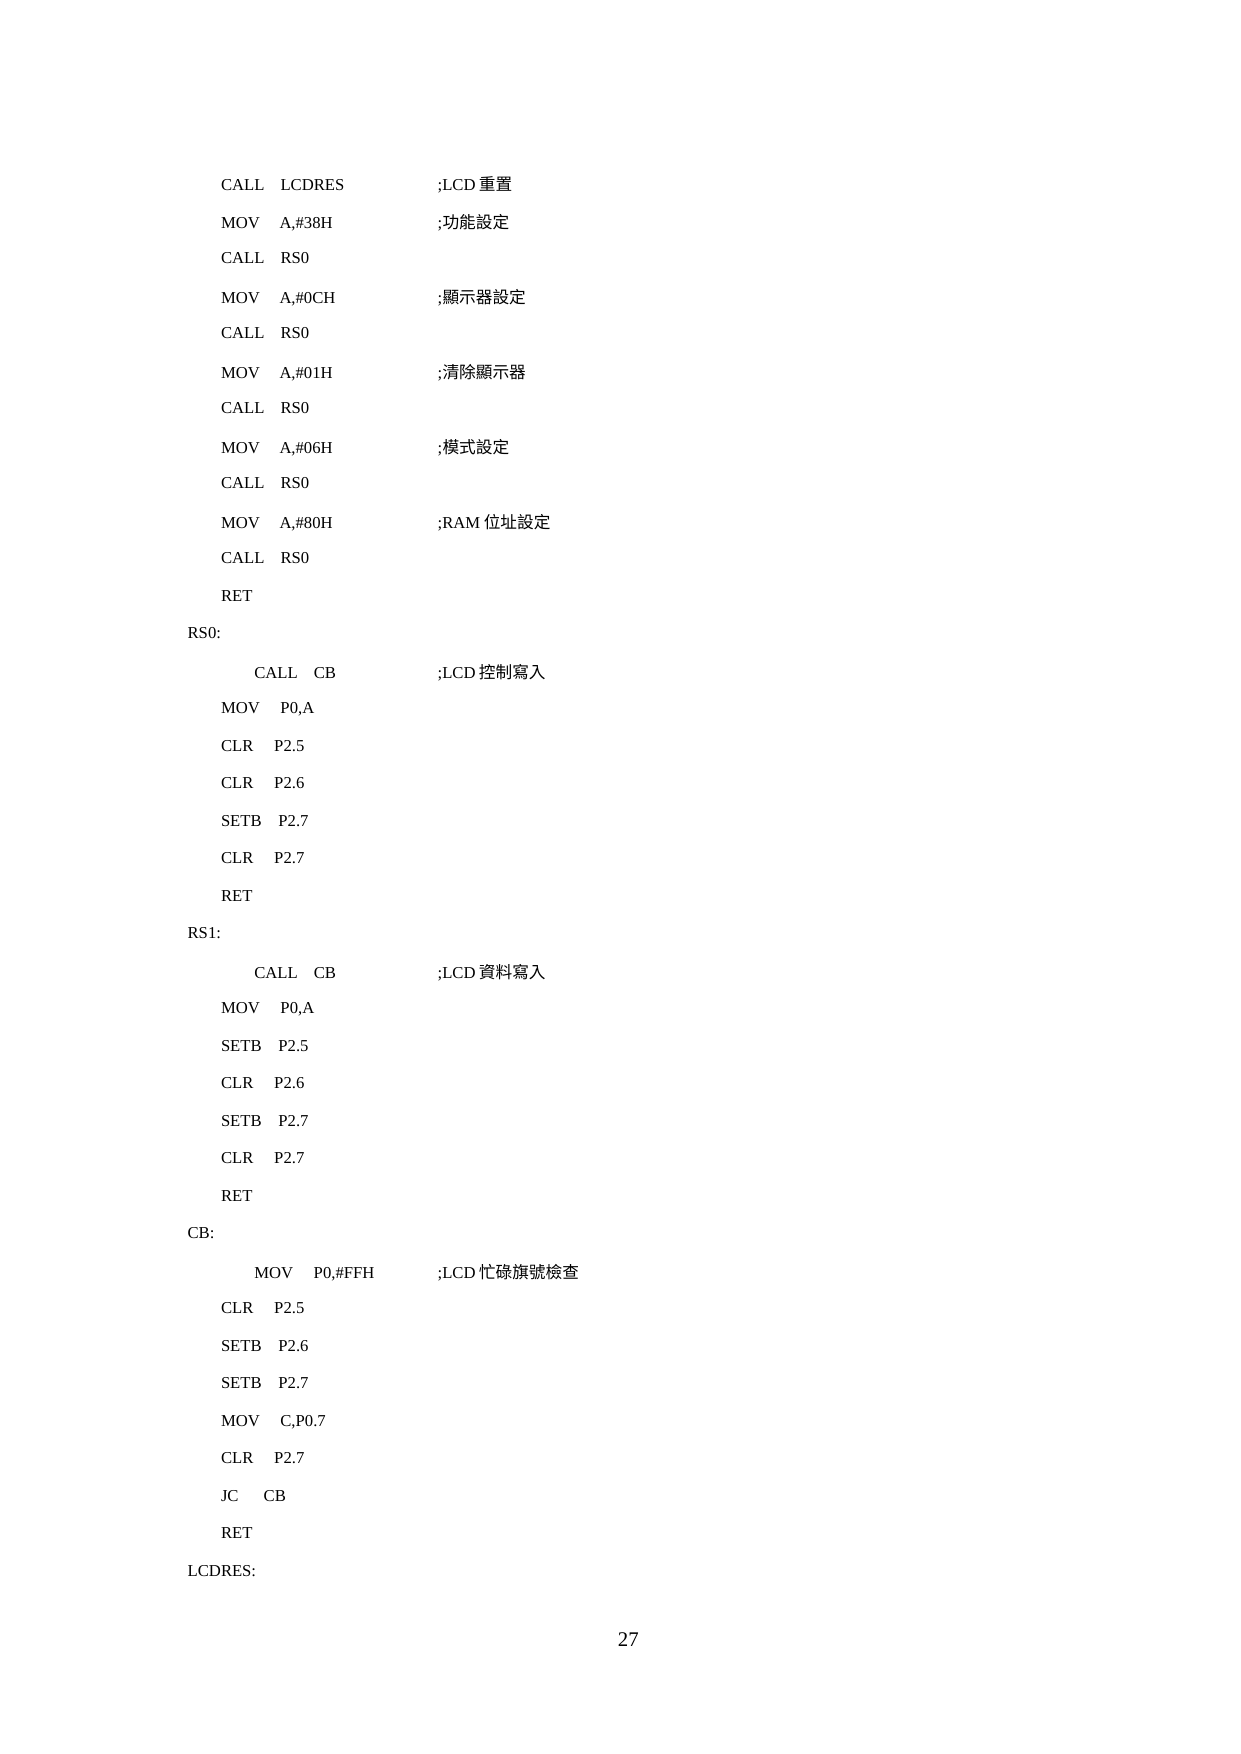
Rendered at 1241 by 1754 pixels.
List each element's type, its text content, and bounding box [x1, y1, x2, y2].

text CLR P2.6 [187, 764, 1069, 802]
text CALL LCDRES ;LCD重置 [187, 164, 1069, 202]
text CLR P2.7 [187, 1439, 1069, 1477]
text MOV P0,A [187, 689, 1069, 727]
text RS0: [187, 614, 1069, 652]
text MOV P0,A [187, 989, 1069, 1027]
text SETB P2.6 [187, 1327, 1069, 1364]
text CALL RS0 [187, 464, 1069, 502]
text CALL RS0 [187, 239, 1069, 277]
text RET [187, 877, 1069, 914]
text MOV A,#38H ;功能設定 [187, 202, 1069, 239]
text MOV A,#80H ;RAM位址設定 [187, 502, 1069, 539]
text RET [187, 1514, 1069, 1552]
text MOV C,P0.7 [187, 1402, 1069, 1439]
text CALL RS0 [187, 389, 1069, 427]
text RS1: [187, 914, 1069, 952]
text CLR P2.7 [187, 839, 1069, 877]
text MOV A,#0CH ;顯示器設定 [187, 277, 1069, 314]
text MOV P0,#FFH ;LCD忙碌旗號檢查 [187, 1252, 1069, 1289]
text LCDRES: [187, 1552, 1069, 1589]
text CLR P2.5 [187, 1289, 1069, 1327]
text CB: [187, 1214, 1069, 1252]
text CLR P2.5 [187, 727, 1069, 764]
text CALL CB ;LCD資料寫入 [187, 952, 1069, 989]
text CLR P2.7 [187, 1139, 1069, 1177]
text SETB P2.5 [187, 1027, 1069, 1064]
text CALL RS0 [187, 539, 1069, 577]
text CALL CB ;LCD控制寫入 [187, 652, 1069, 689]
text RET [187, 577, 1069, 614]
text JC CB [187, 1477, 1069, 1514]
text SETB P2.7 [187, 802, 1069, 839]
text MOV A,#01H ;清除顯示器 [187, 352, 1069, 389]
text SETB P2.7 [187, 1102, 1069, 1139]
text SETB P2.7 [187, 1364, 1069, 1402]
text MOV A,#06H ;模式設定 [187, 427, 1069, 464]
text CALL RS0 [187, 314, 1069, 352]
text CLR P2.6 [187, 1064, 1069, 1102]
text RET [187, 1177, 1069, 1214]
